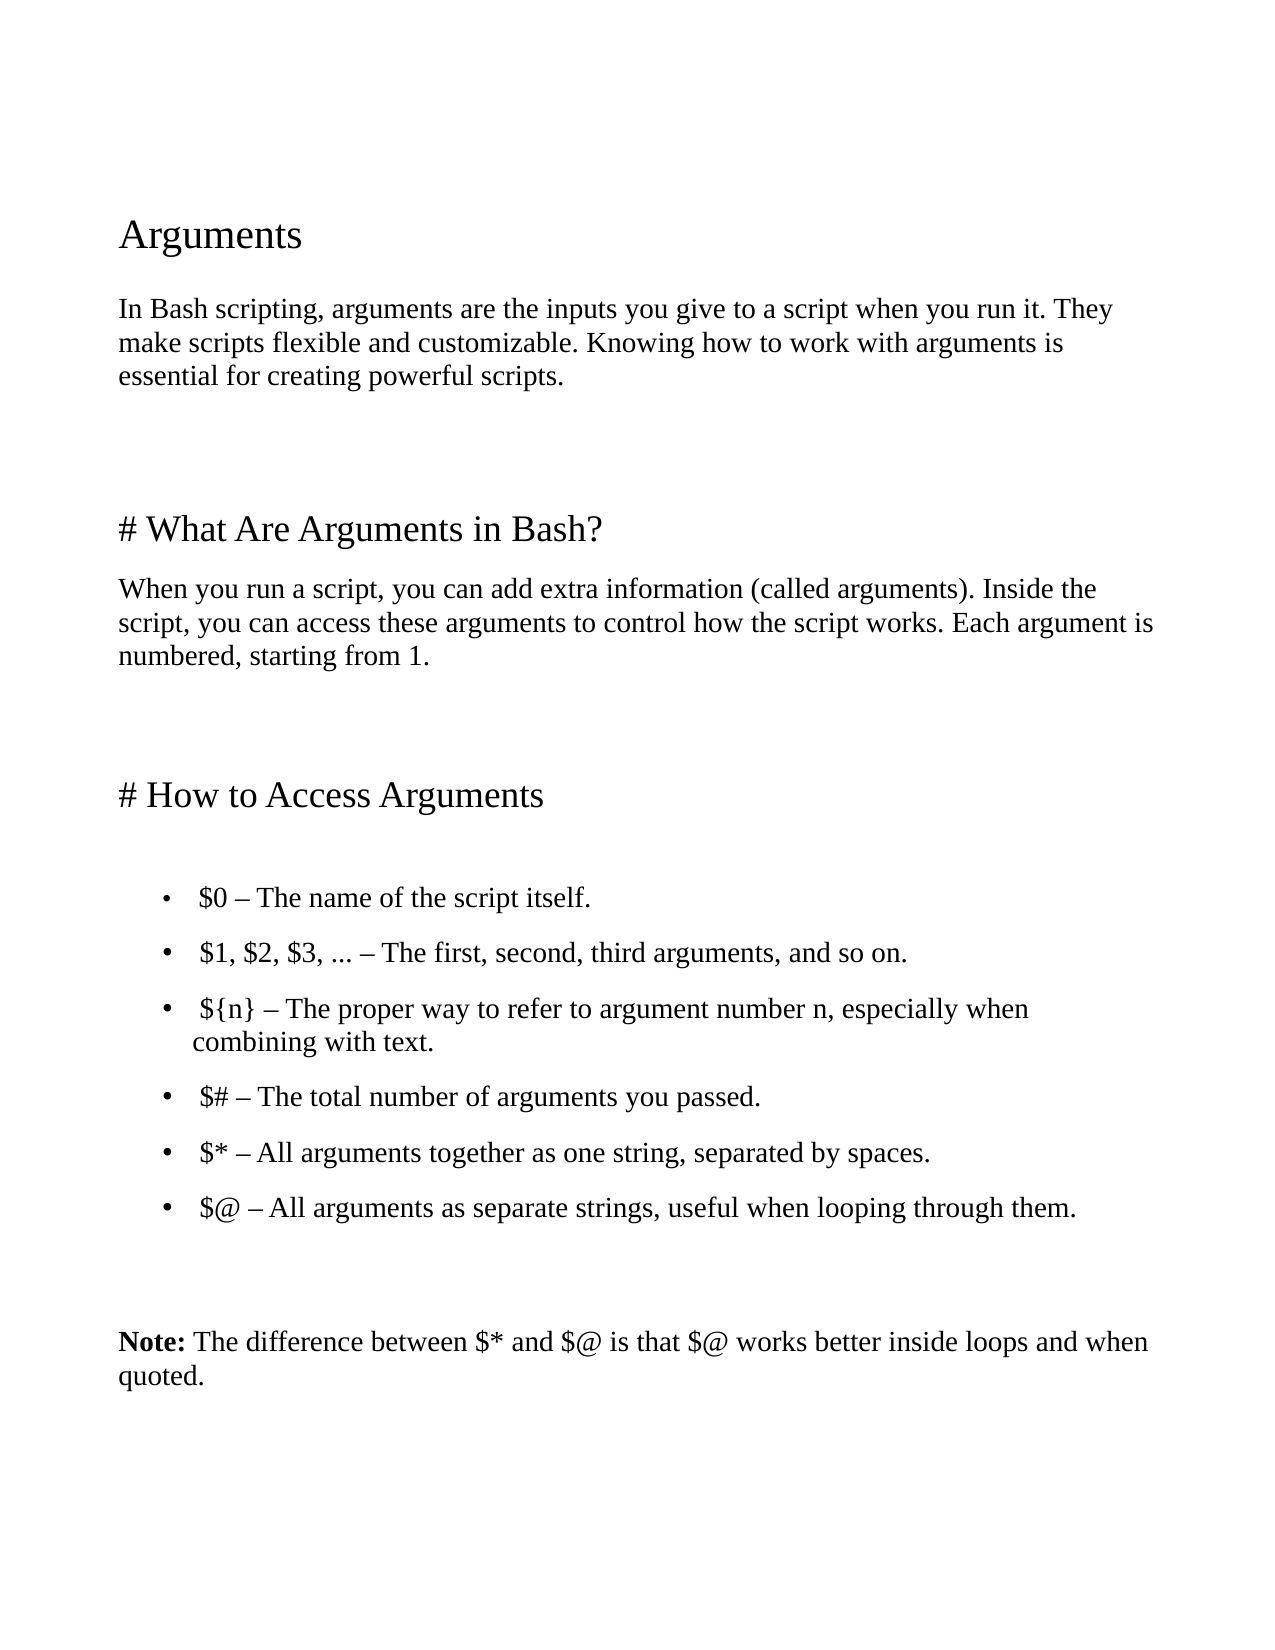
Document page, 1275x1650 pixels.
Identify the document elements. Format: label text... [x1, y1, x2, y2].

text Arguments [118, 210, 1157, 258]
list ${n} – The proper way to refer to argument number n, especially when combining with text. [162, 991, 1157, 1058]
text Note: The difference between $* and $@ is that $@ works better inside loops and when quoted. [118, 1324, 1157, 1391]
list $0 – The name of the script itself. [162, 881, 1157, 914]
list $# – The total number of arguments you passed. [162, 1079, 1157, 1113]
text When you run a script, you can add extra information (called arguments). Inside the script, you can access these arguments to control how the script works. Each argument is numbered, starting from 1. [118, 571, 1157, 672]
list $@ – All arguments as separate strings, useful when looping through them. [162, 1190, 1157, 1224]
list $* – All arguments together as one string, separated by spaces. [162, 1135, 1157, 1168]
text In Bash scripting, arguments are the inputs you give to a script when you run it. They make scripts flexible and customizable. Knowing how to work with arguments is essential for creating powerful scripts. [118, 291, 1157, 392]
text # What Are Arguments in Bash? [118, 507, 1157, 550]
list $1, $2, $3, ... – The first, second, third arguments, and so on. [162, 936, 1157, 969]
text # How to Access Arguments [118, 773, 1157, 816]
